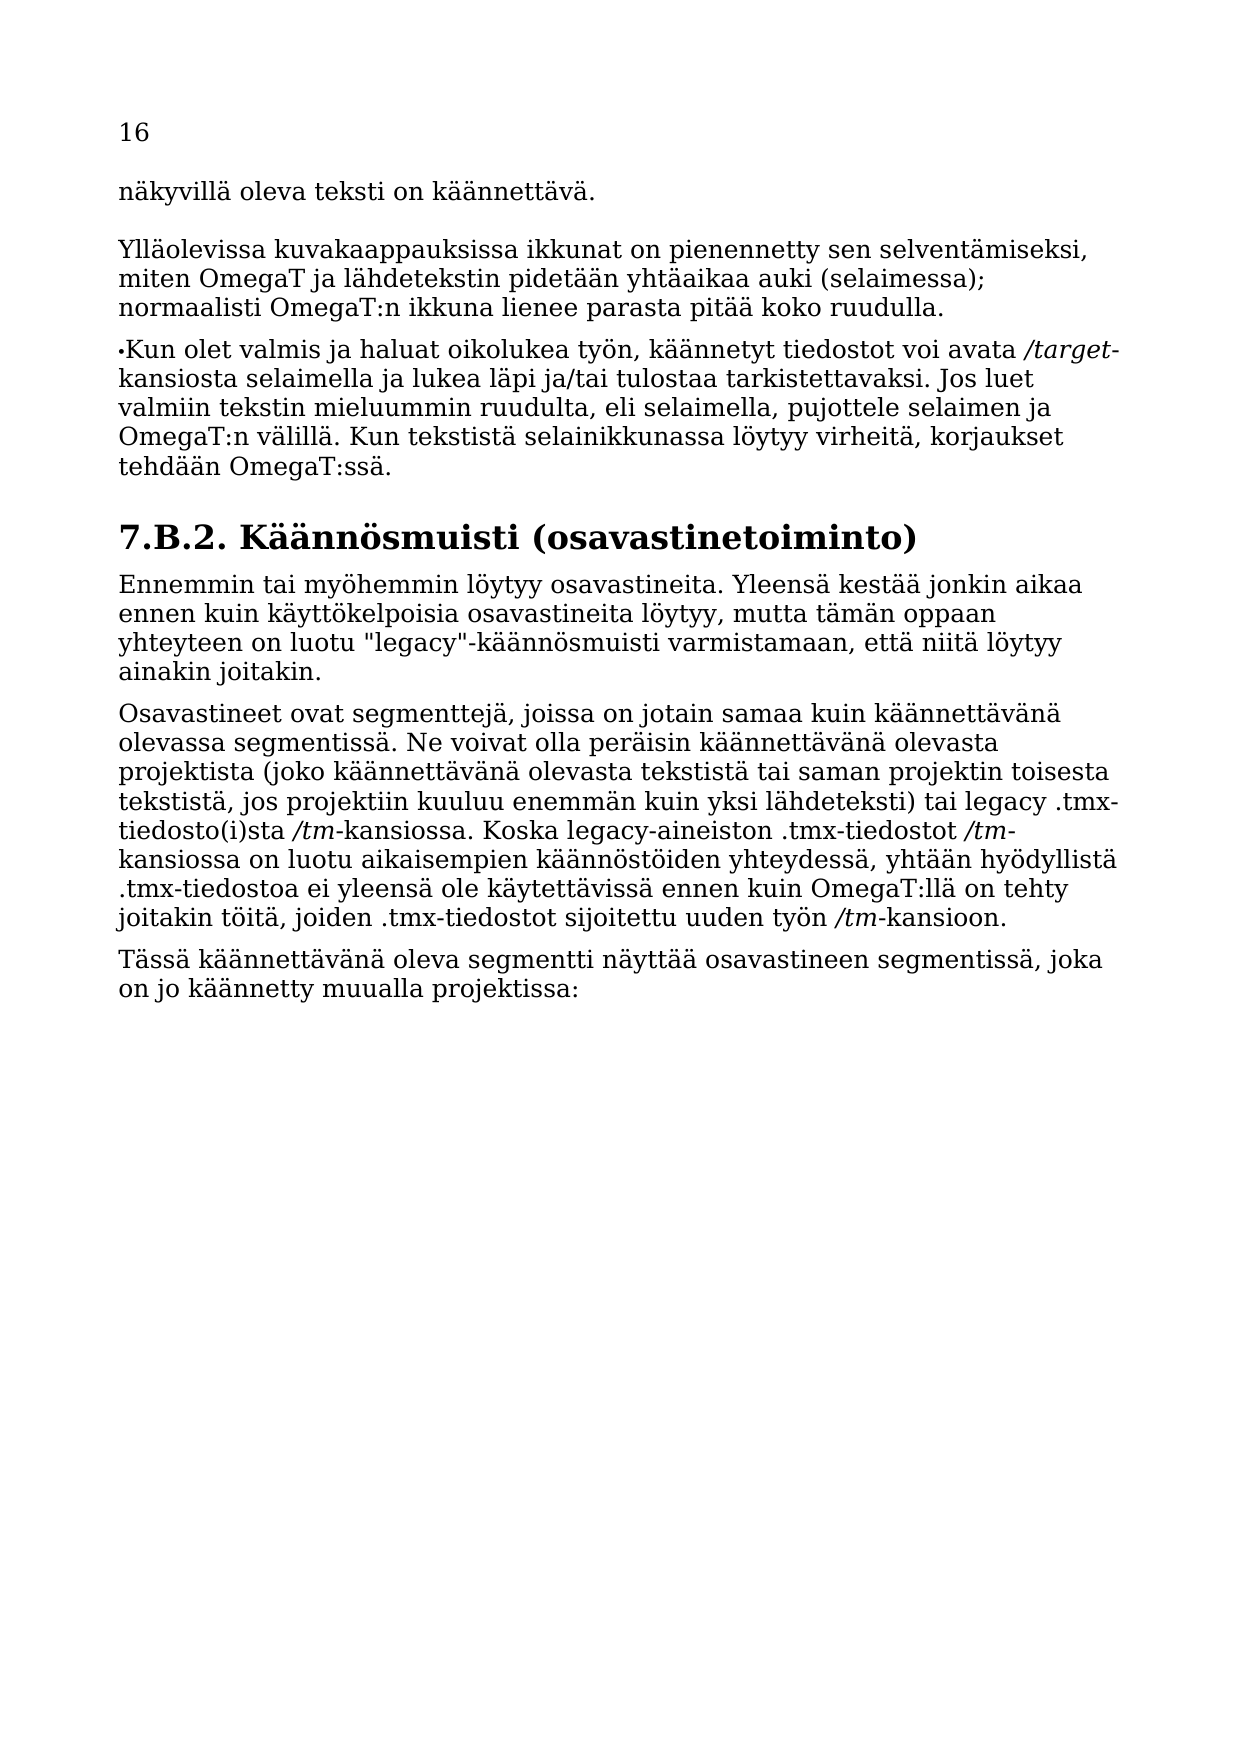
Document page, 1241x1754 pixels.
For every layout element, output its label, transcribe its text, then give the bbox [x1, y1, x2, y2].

list Kun olet valmis ja haluat oikolukea työn, käännetyt tiedostot voi avata /target-kansiosta selaimella ja lukea läpi ja/tai tulostaa tarkistettavaksi. Jos luet valmiin tekstin mieluummin ruudulta, eli selaimella, pujottele selaimen ja OmegaT:n välillä. Kun tekstistä selainikkunassa löytyy virheitä, korjaukset tehdään OmegaT:ssä. [118, 335, 1122, 481]
list näkyvillä oleva teksti on käännettävä. Ylläolevissa kuvakaappauksissa ikkunat on pienennetty sen selventämiseksi, miten OmegaT ja lähdetekstin pidetään yhtäaikaa auki (selaimessa); normaalisti OmegaT:n ikkuna lienee parasta pitää koko ruudulla. [118, 177, 1122, 323]
text Tässä käännettävänä oleva segmentti näyttää osavastineen segmentissä, joka on jo käännetty muualla projektissa: [118, 945, 1122, 1003]
text Ennemmin tai myöhemmin löytyy osavastineita. Yleensä kestää jonkin aikaa ennen kuin käyttökelpoisia osavastineita löytyy, mutta tämän oppaan yhteyteen on luotu "legacy"-käännösmuisti varmistamaan, että niitä löytyy ainakin joitakin. [118, 570, 1122, 687]
subtitle 7.B.2. Käännösmuisti (osavastinetoiminto) [118, 518, 1122, 558]
text Osavastineet ovat segmenttejä, joissa on jotain samaa kuin käännettävänä olevassa segmentissä. Ne voivat olla peräisin käännettävänä olevasta projektista (joko käännettävänä olevasta tekstistä tai saman projektin toisesta tekstistä, jos projektiin kuuluu enemmän kuin yksi lähdeteksti) tai legacy .tmx-tiedosto(i)sta /tm-kansiossa. Koska legacy-aineiston .tmx-tiedostot /tm-kansiossa on luotu aikaisempien käännöstöiden yhteydessä, yhtään hyödyllistä .tmx-tiedostoa ei yleensä ole käytettävissä ennen kuin OmegaT:llä on tehty joitakin töitä, joiden .tmx-tiedostot sijoitettu uuden työn /tm-kansioon. [118, 699, 1122, 933]
